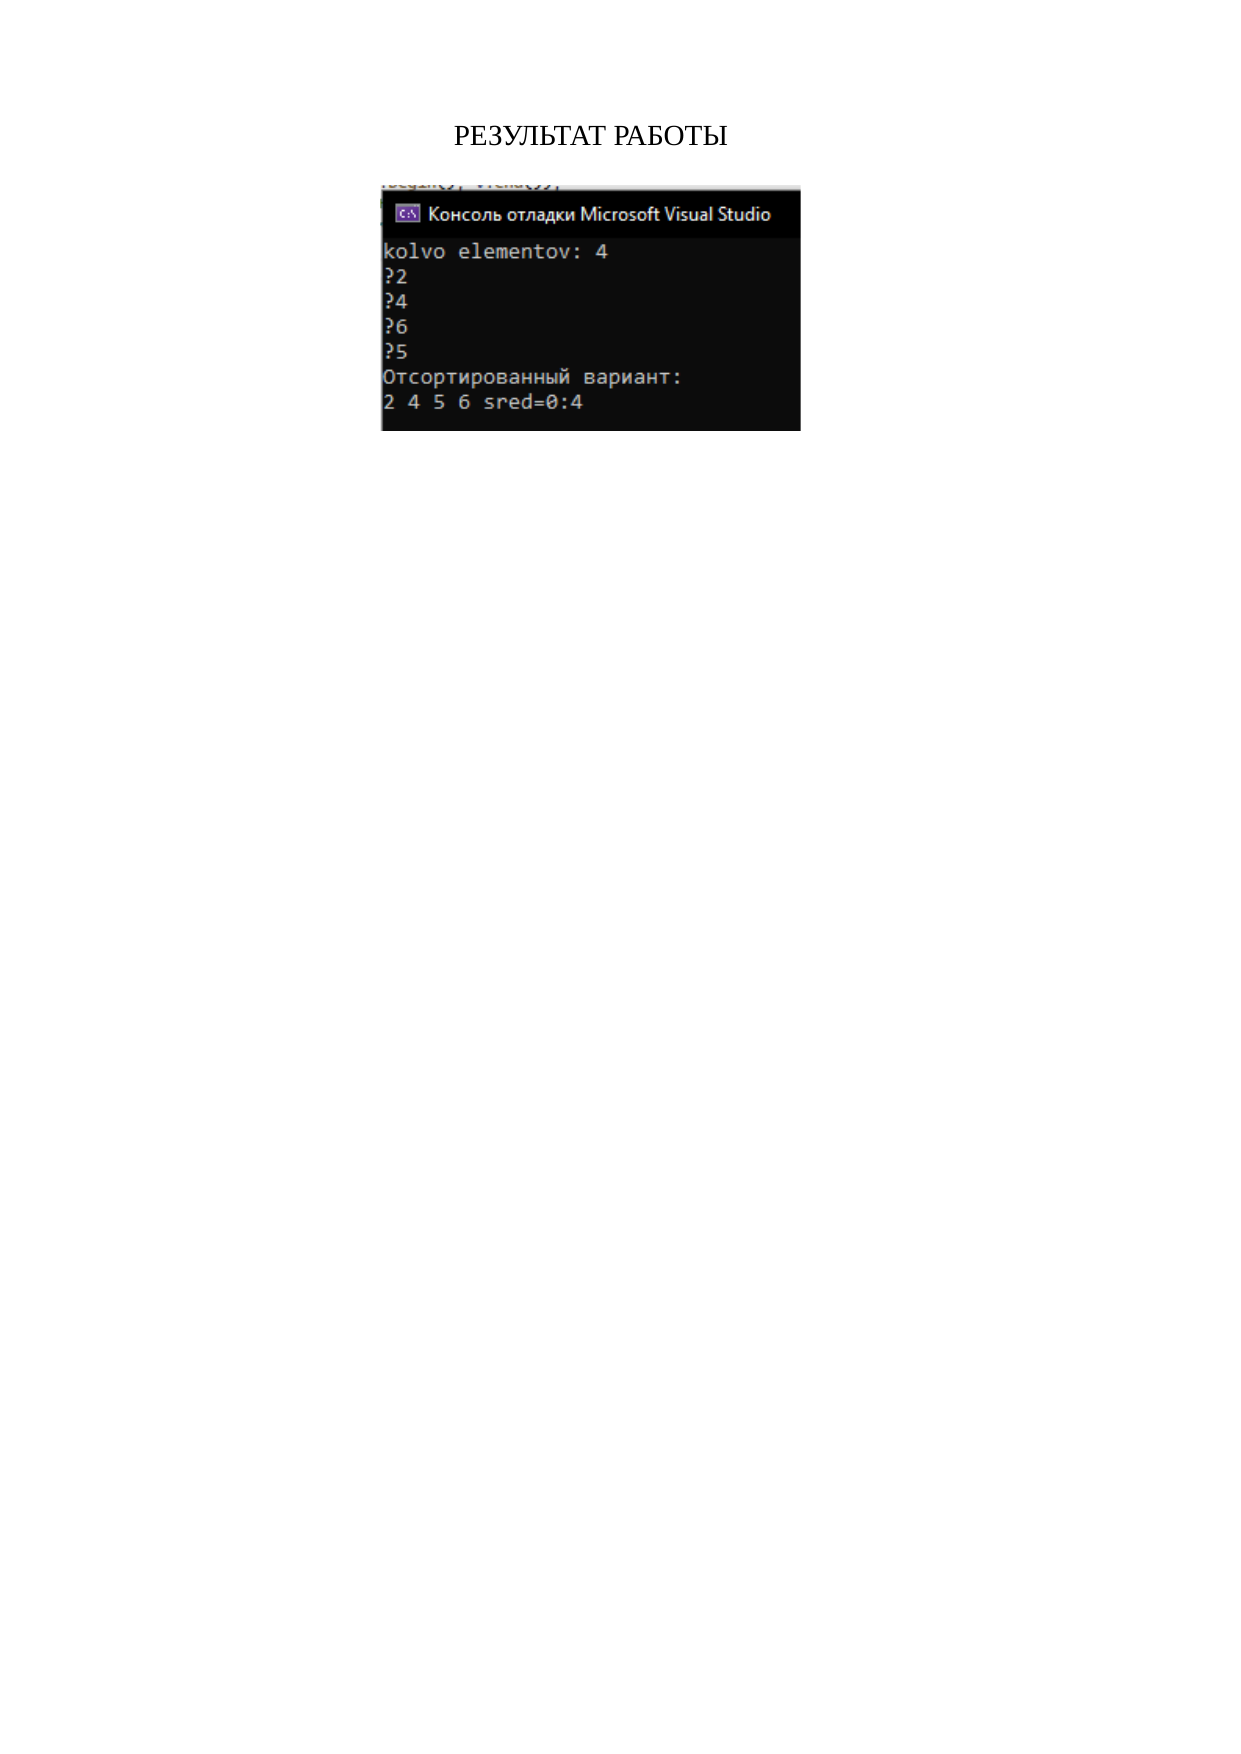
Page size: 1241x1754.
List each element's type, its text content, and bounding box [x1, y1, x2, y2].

text РЕЗУЛЬТАТ РАБОТЫ [59, 118, 1122, 152]
picture [380, 185, 801, 431]
